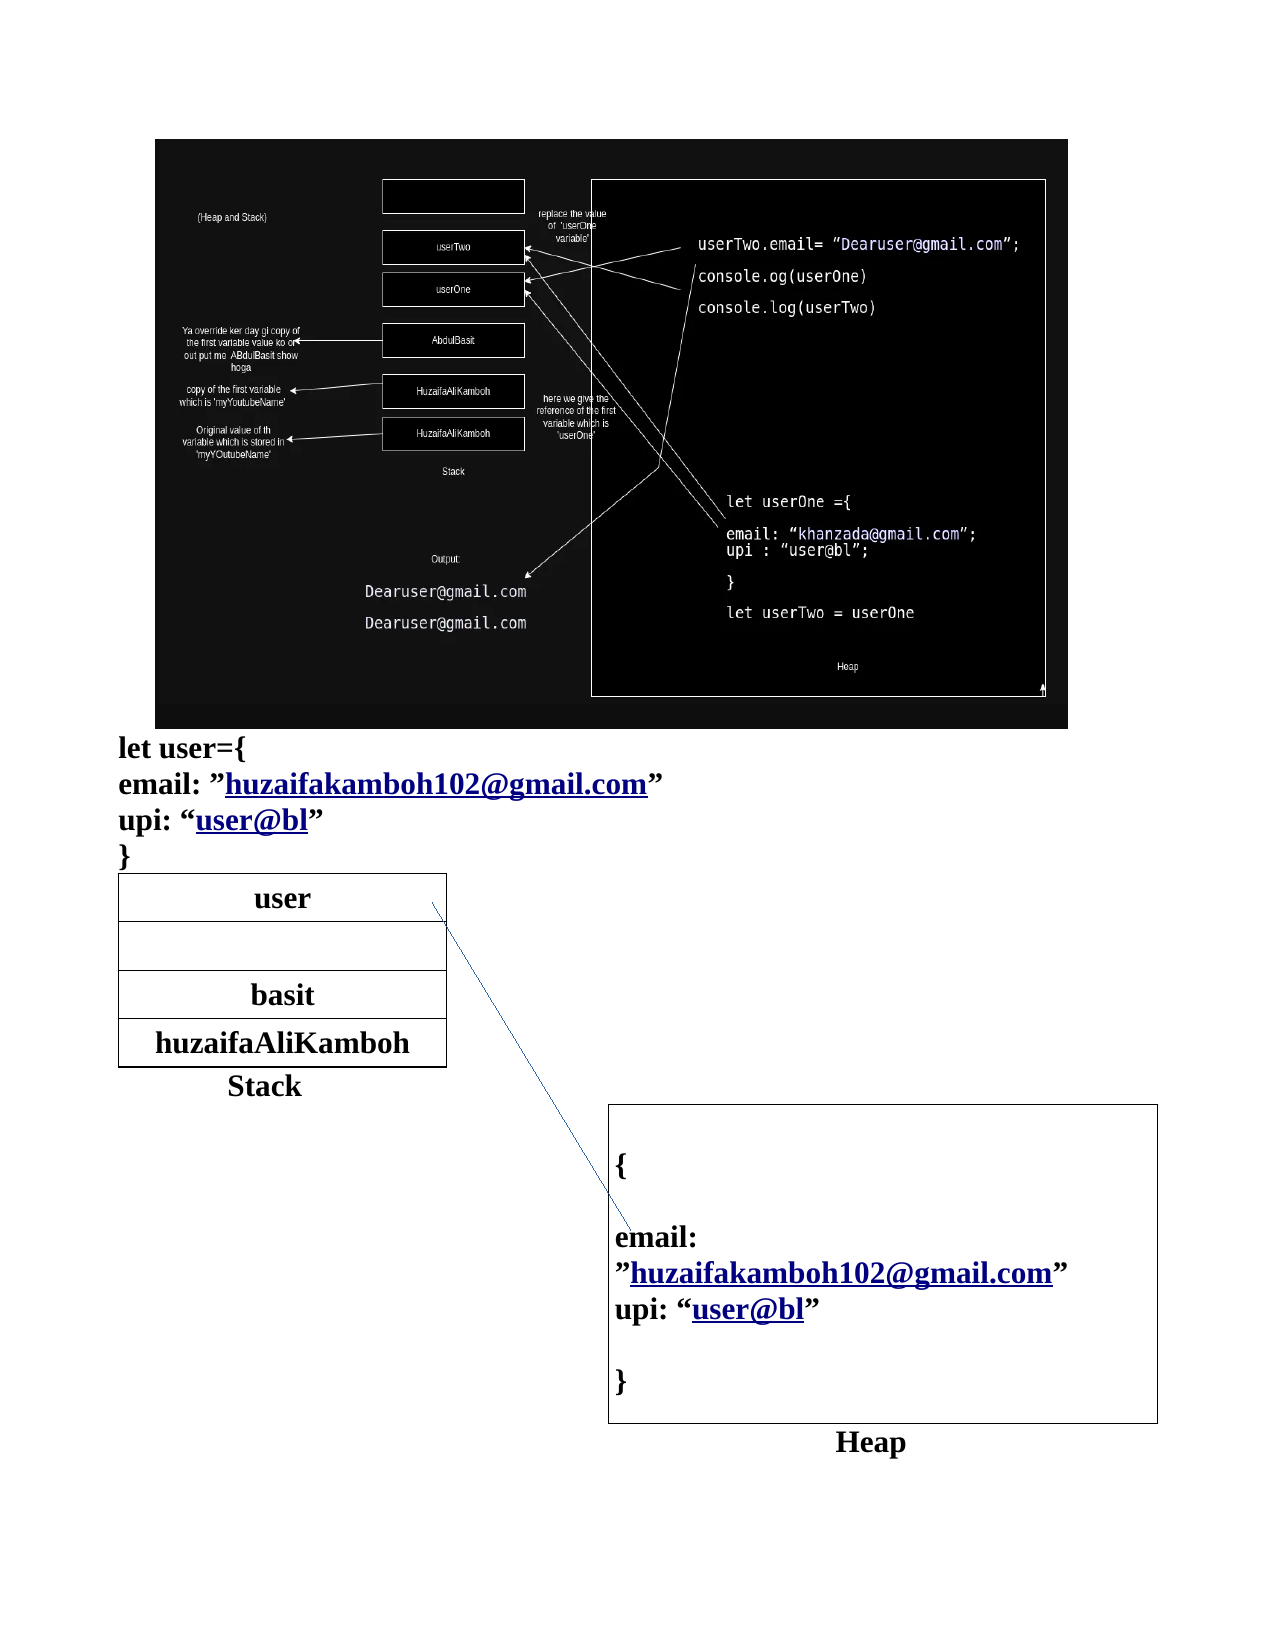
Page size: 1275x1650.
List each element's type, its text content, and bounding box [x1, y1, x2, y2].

text email: ”huzaifakamboh102@gmail.com” [118, 765, 1157, 801]
text } [118, 837, 1157, 873]
table_cell huzaifaAliKamboh [119, 1019, 446, 1066]
table_header user [119, 874, 446, 921]
text Stack [118, 1067, 1157, 1103]
picture [155, 139, 1068, 729]
table_cell basit [119, 971, 446, 1018]
text let user={ [118, 118, 1157, 765]
text upi: “user@bl” [118, 801, 1157, 837]
table_header { email: ”huzaifakamboh102@gmail.com” upi: “user@bl” } [609, 1105, 1157, 1422]
table_cell [119, 922, 446, 969]
text Heap [118, 1423, 1157, 1459]
